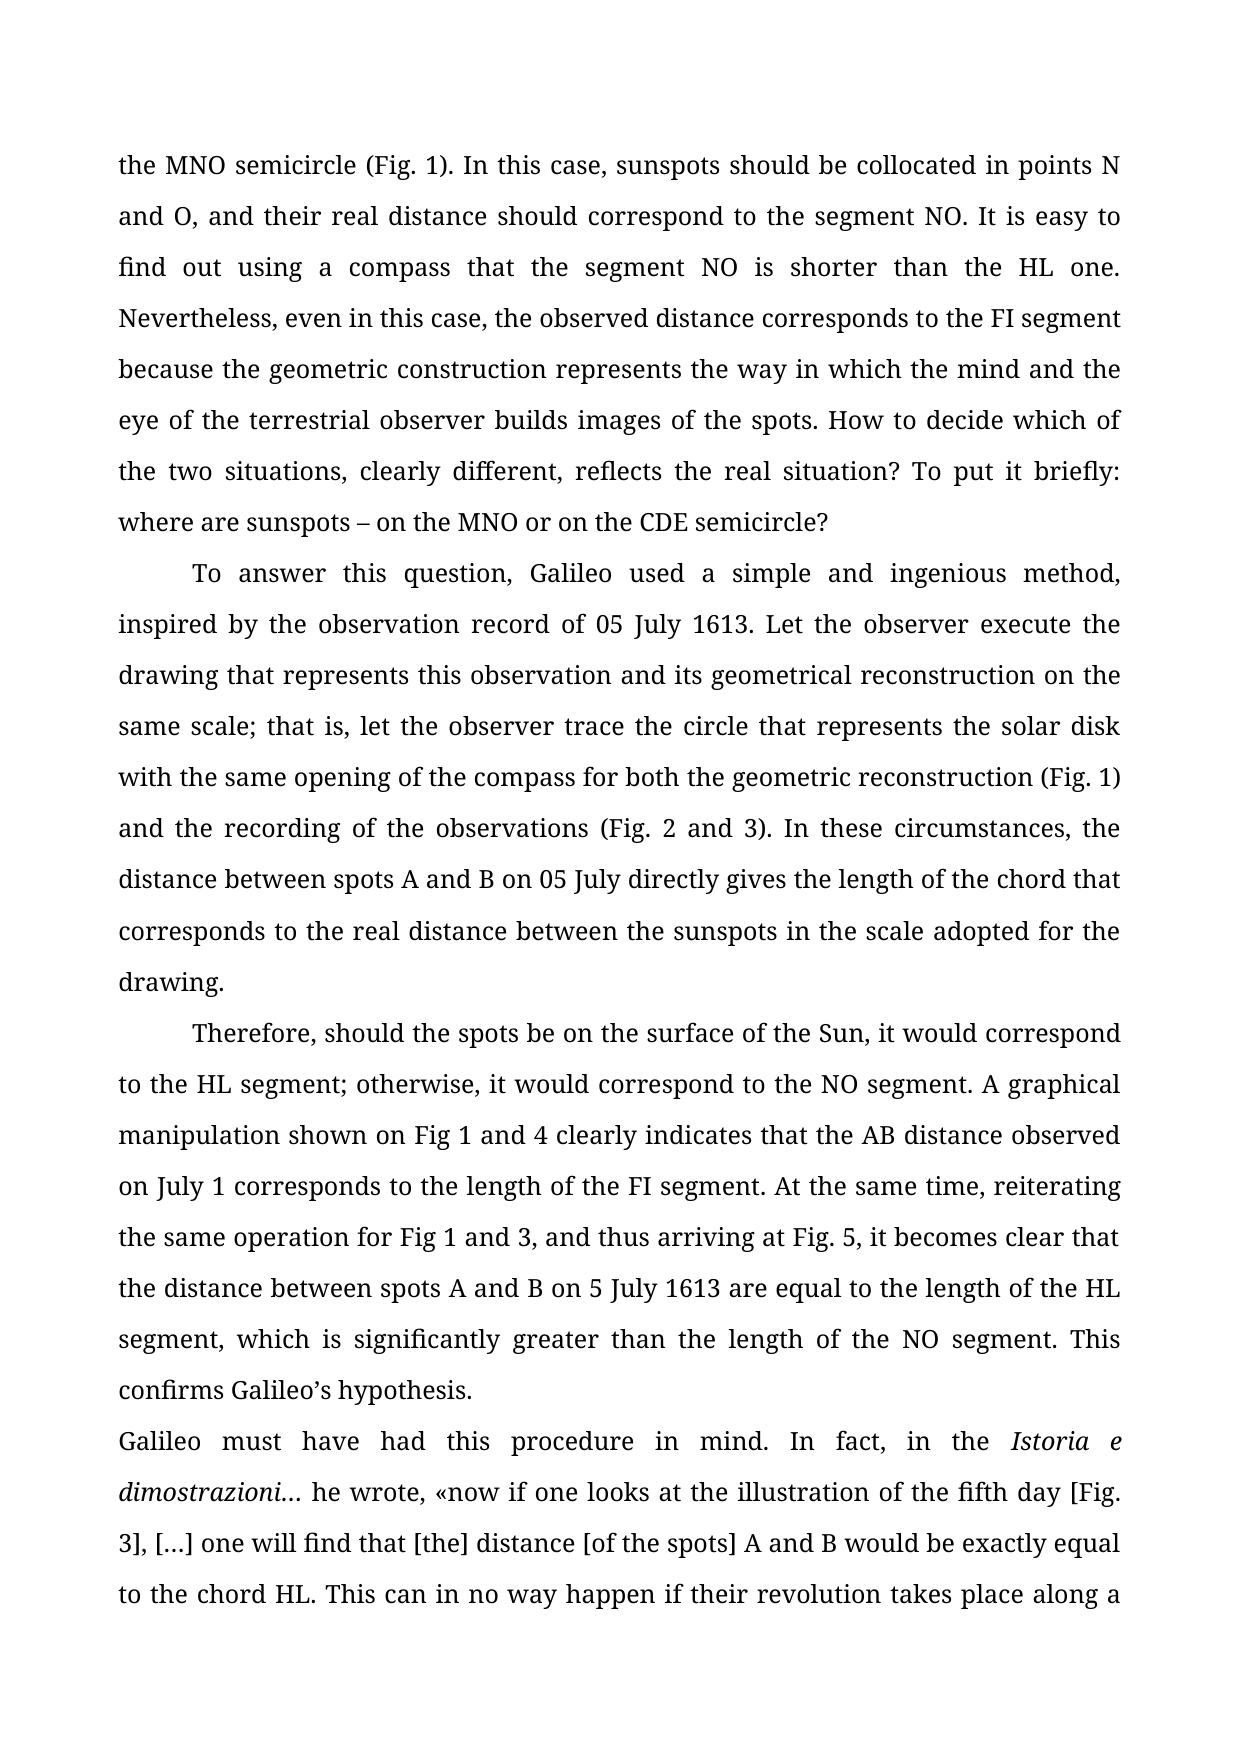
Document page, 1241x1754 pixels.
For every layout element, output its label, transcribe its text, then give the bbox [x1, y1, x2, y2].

text Therefore, should the spots be on the surface of the Sun, it would correspond to the HL segment; otherwise, it would correspond to the NO segment. A graphical manipulation shown on Fig 1 and 4 clearly indicates that the AB distance observed on July 1 corresponds to the length of the FI segment. At the same time, reiterating the same operation for Fig 1 and 3, and thus arriving at Fig. 5, it becomes clear that the distance between spots A and B on 5 July 1613 are equal to the length of the HL segment, which is significantly greater than the length of the NO segment. This confirms Galileo’s hypothesis. [118, 1015, 1122, 1407]
text Galileo must have had this procedure in mind. In fact, in the Istoria e dimostrazioni… he wrote, «now if one looks at the illustration of the fifth day [Fig. 3], […] one will find that [the] distance [of the spots] A and B would be exactly equal to the chord HL. This can in no way happen if their revolution takes place along a [118, 1424, 1122, 1611]
text To answer this question, Galileo used a simple and ingenious method, inspired by the observation record of 05 July 1613. Let the observer execute the drawing that represents this observation and its geometrical reconstruction on the same scale; that is, let the observer trace the circle that represents the solar disk with the same opening of the compass for both the geometric reconstruction (Fig. 1) and the recording of the observations (Fig. 2 and 3). In these circumstances, the distance between spots A and B on 05 July directly gives the length of the chord that corresponds to the real distance between the sunspots in the scale adopted for the drawing. [118, 556, 1122, 998]
text the MNO semicircle (Fig. 1). In this case, sunspots should be collocated in points N and O, and their real distance should correspond to the segment NO. It is easy to find out using a compass that the segment NO is shorter than the HL one. Nevertheless, even in this case, the observed distance corresponds to the FI segment because the geometric construction represents the way in which the mind and the eye of the terrestrial observer builds images of the spots. How to decide which of the two situations, clearly different, reflects the real situation? To put it briefly: where are sunspots – on the MNO or on the CDE semicircle? [118, 148, 1122, 539]
